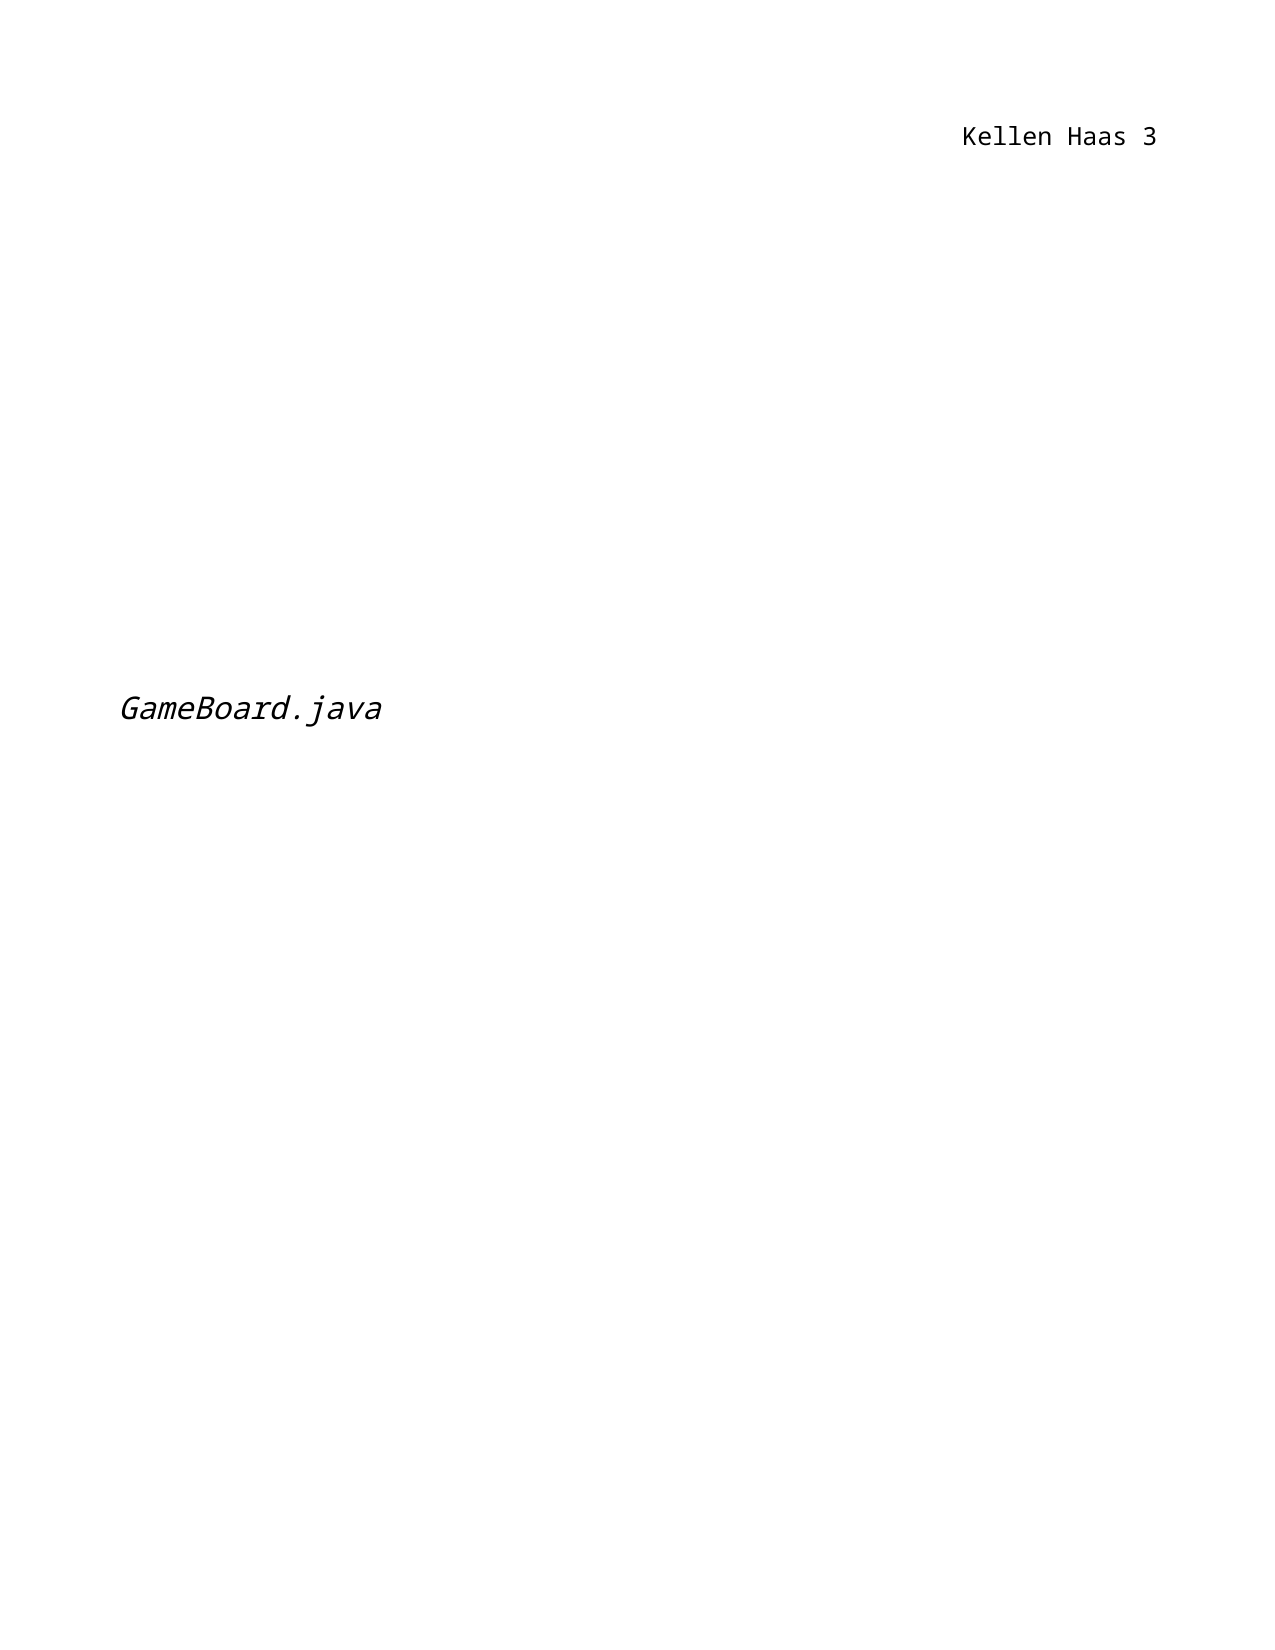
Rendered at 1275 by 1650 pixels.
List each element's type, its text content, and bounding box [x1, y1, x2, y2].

subtitle GameBoard.java [118, 686, 1157, 729]
